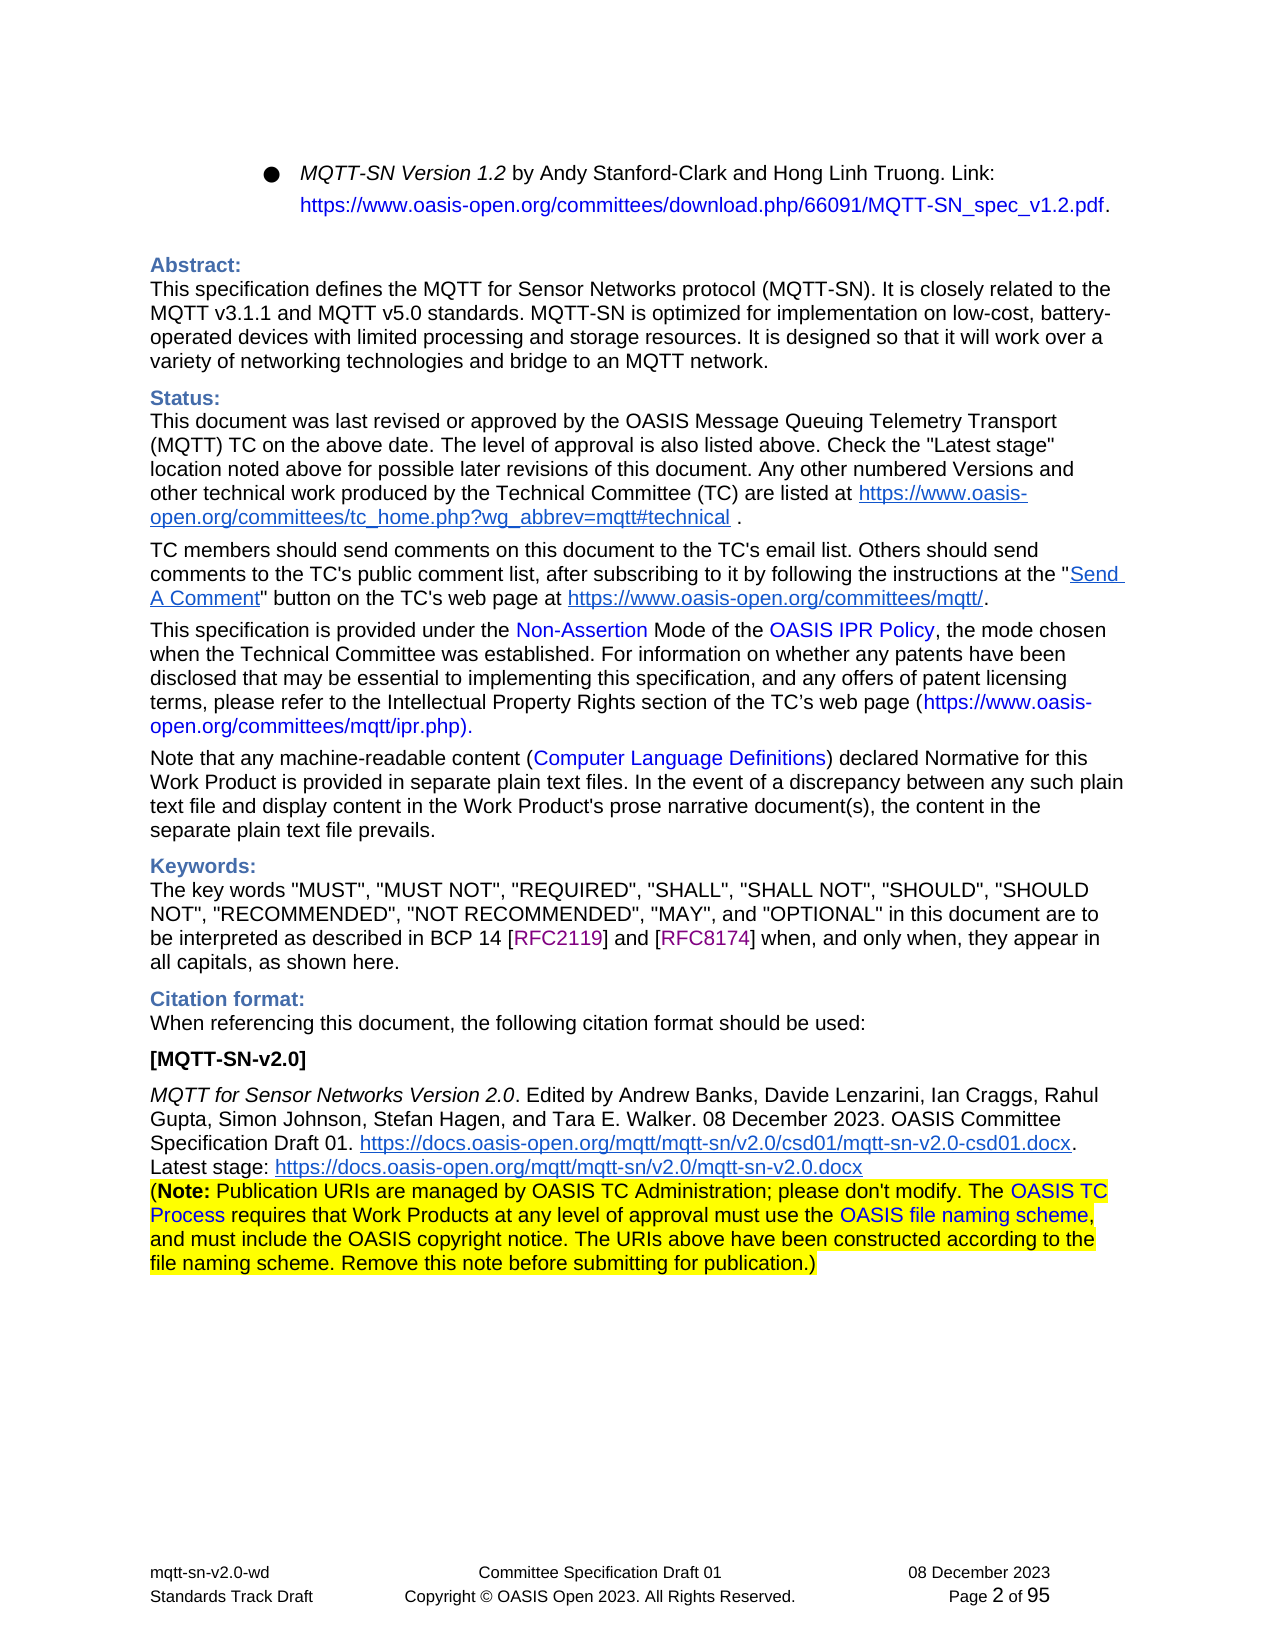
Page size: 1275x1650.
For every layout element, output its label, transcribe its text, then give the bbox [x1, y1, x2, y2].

text Abstract: [150, 253, 1125, 277]
list MQTT-SN Version 1.2 by Andy Stanford-Clark and Hong Linh Truong. Link: https://www.oasis-open.org/committees/download.php/66091/MQTT-SN_spec_v1.2.pdf. [262, 150, 1125, 217]
text Status: [150, 385, 1125, 409]
text Note that any machine-readable content (Computer Language Definitions) declared Normative for this Work Product is provided in separate plain text files. In the event of a discrepancy between any such plain text file and display content in the Work Product's prose narrative document(s), the content in the separate plain text file prevails. [150, 746, 1125, 842]
text (Note: Publication URIs are managed by OASIS TC Administration; please don't modify. The OASIS TC Process requires that Work Products at any level of approval must use the OASIS file naming scheme, and must include the OASIS copyright notice. The URIs above have been constructed according to the file naming scheme. Remove this note before submitting for publication.) [150, 1179, 1125, 1275]
text Keywords: [150, 854, 1125, 878]
text Citation format: [150, 986, 1125, 1010]
text MQTT for Sensor Networks Version 2.0. Edited by Andrew Banks, Davide Lenzarini, Ian Craggs, Rahul Gupta, Simon Johnson, Stefan Hagen, and Tara E. Walker. 08 December 2023. OASIS Committee Specification Draft 01. https://docs.oasis-open.org/mqtt/mqtt-sn/v2.0/csd01/mqtt-sn-v2.0-csd01.docx. Latest stage: https://docs.oasis-open.org/mqtt/mqtt-sn/v2.0/mqtt-sn-v2.0.docx [150, 1083, 1125, 1179]
text TC members should send comments on this document to the TC's email list. Others should send comments to the TC's public comment list, after subscribing to it by following the instructions at the "Send A Comment" button on the TC's web page at https://www.oasis-open.org/committees/mqtt/. [150, 537, 1125, 609]
text This specification defines the MQTT for Sensor Networks protocol (MQTT-SN). It is closely related to the MQTT v3.1.1 and MQTT v5.0 standards. MQTT-SN is optimized for implementation on low-cost, battery-operated devices with limited processing and storage resources. It is designed so that it will work over a variety of networking technologies and bridge to an MQTT network. [150, 277, 1125, 373]
text The key words "MUST", "MUST NOT", "REQUIRED", "SHALL", "SHALL NOT", "SHOULD", "SHOULD NOT", "RECOMMENDED", "NOT RECOMMENDED", "MAY", and "OPTIONAL" in this document are to be interpreted as described in BCP 14 [RFC2119] and [RFC8174] when, and only when, they appear in all capitals, as shown here. [150, 878, 1125, 974]
text [MQTT-SN-v2.0] [150, 1047, 1125, 1071]
text This document was last revised or approved by the OASIS Message Queuing Telemetry Transport (MQTT) TC on the above date. The level of approval is also listed above. Check the "Latest stage" location noted above for possible later revisions of this document. Any other numbered Versions and other technical work produced by the Technical Committee (TC) are listed at https://www.oasis-open.org/committees/tc_home.php?wg_abbrev=mqtt#technical . [150, 409, 1125, 529]
text This specification is provided under the Non-Assertion Mode of the OASIS IPR Policy, the mode chosen when the Technical Committee was established. For information on whether any patents have been disclosed that may be essential to implementing this specification, and any offers of patent licensing terms, please refer to the Intellectual Property Rights section of the TC’s web page (https://www.oasis-open.org/committees/mqtt/ipr.php). [150, 618, 1125, 737]
text When referencing this document, the following citation format should be used: [150, 1010, 1125, 1034]
